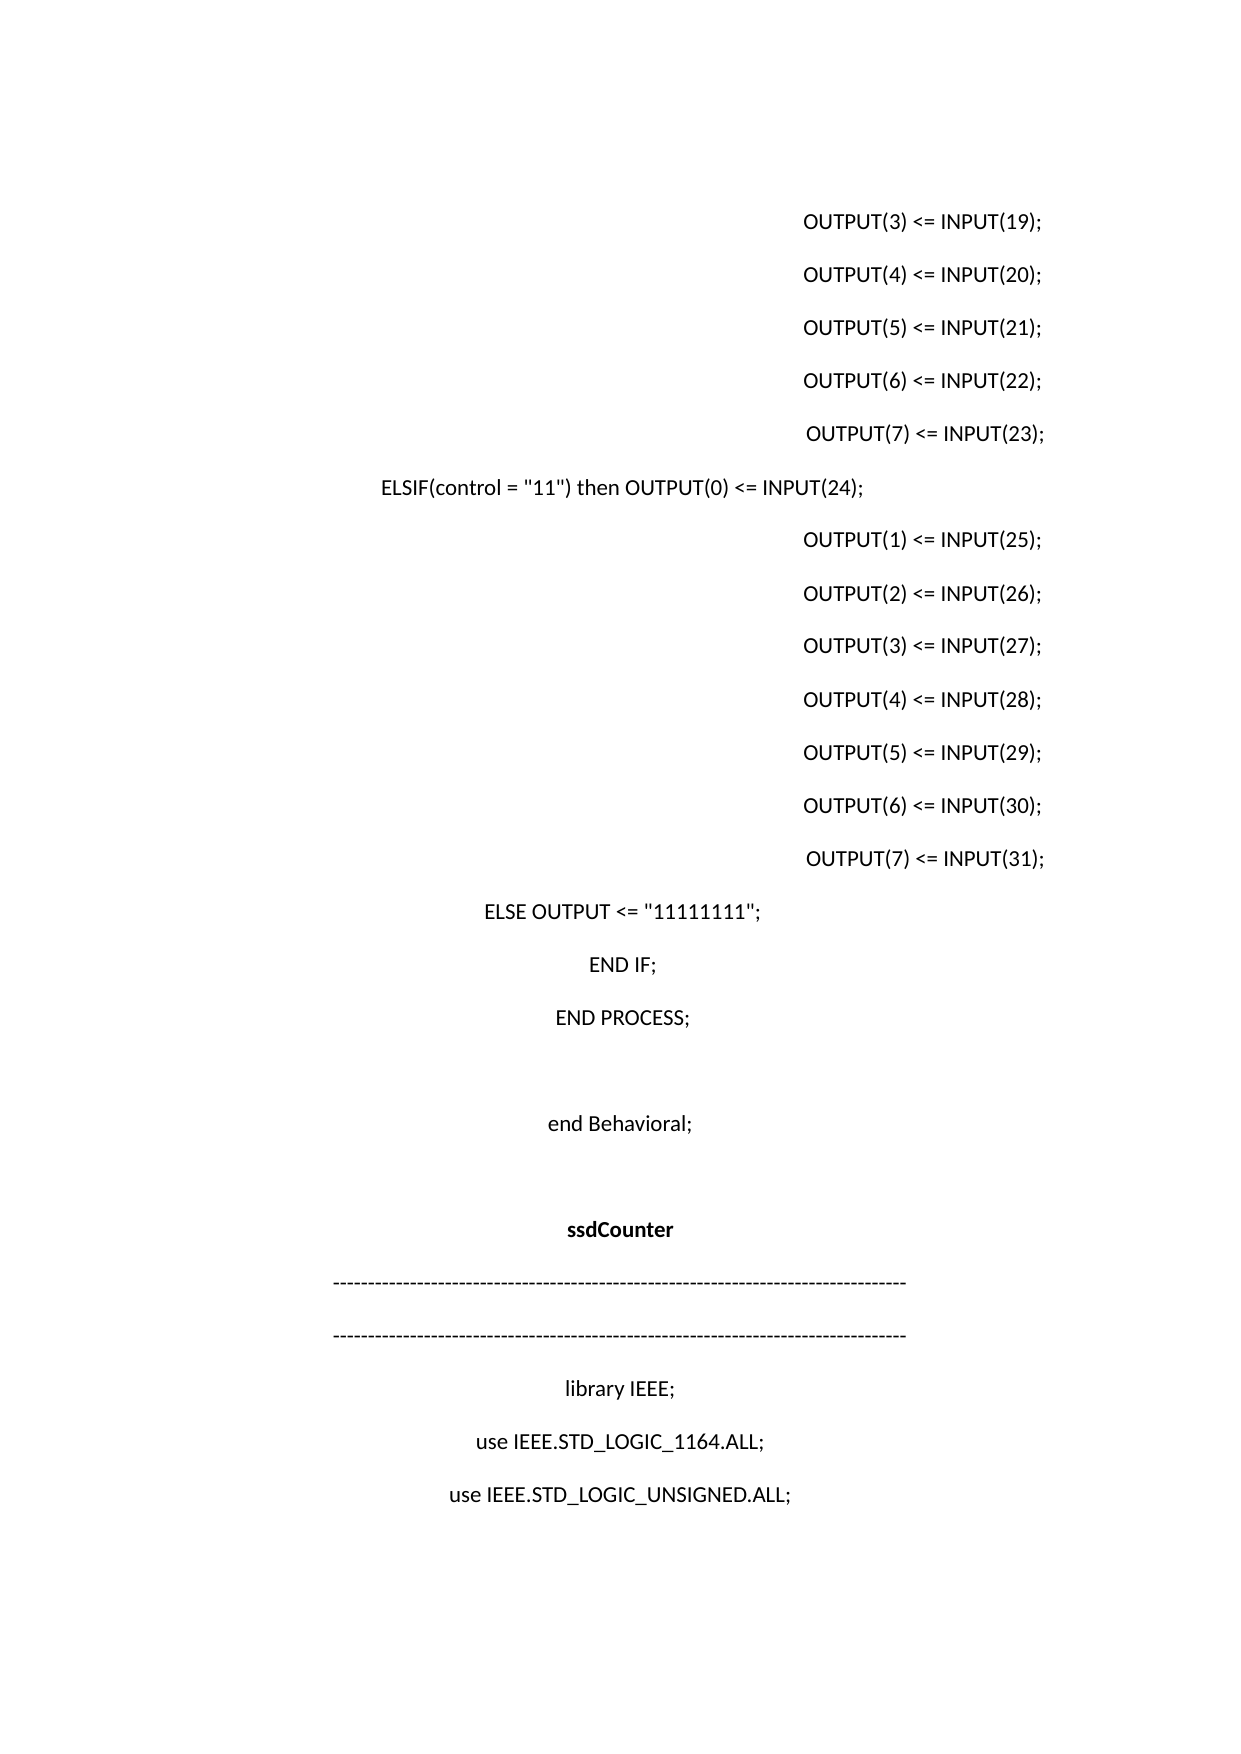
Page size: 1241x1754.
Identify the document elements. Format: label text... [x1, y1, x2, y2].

text OUTPUT(6) <= INPUT(22); [187, 367, 1053, 394]
text use IEEE.STD_LOGIC_1164.ALL; [187, 1427, 1053, 1455]
text library IEEE; [187, 1374, 1053, 1402]
text OUTPUT(2) <= INPUT(26); [187, 579, 1053, 607]
text ELSIF(control = "11") then OUTPUT(0) <= INPUT(24); [187, 473, 1053, 501]
text OUTPUT(1) <= INPUT(25); [187, 526, 1053, 554]
text END IF; [187, 950, 1053, 978]
text OUTPUT(7) <= INPUT(31); [187, 844, 1053, 872]
text OUTPUT(5) <= INPUT(29); [187, 738, 1053, 766]
text OUTPUT(5) <= INPUT(21); [187, 313, 1053, 342]
text OUTPUT(4) <= INPUT(28); [187, 685, 1053, 713]
text OUTPUT(3) <= INPUT(19); [187, 207, 1053, 236]
text OUTPUT(3) <= INPUT(27); [187, 632, 1053, 660]
text ---------------------------------------------------------------------------------- [187, 1321, 1053, 1349]
text END PROCESS; [187, 1003, 1053, 1031]
text ELSE OUTPUT <= "11111111"; [187, 897, 1053, 925]
text OUTPUT(6) <= INPUT(30); [187, 791, 1053, 819]
text ssdCounter [187, 1215, 1053, 1243]
text OUTPUT(7) <= INPUT(23); [187, 419, 1053, 448]
text ---------------------------------------------------------------------------------- [187, 1268, 1053, 1296]
text OUTPUT(4) <= INPUT(20); [187, 261, 1053, 288]
text end Behavioral; [187, 1109, 1053, 1137]
text use IEEE.STD_LOGIC_UNSIGNED.ALL; [187, 1480, 1053, 1508]
